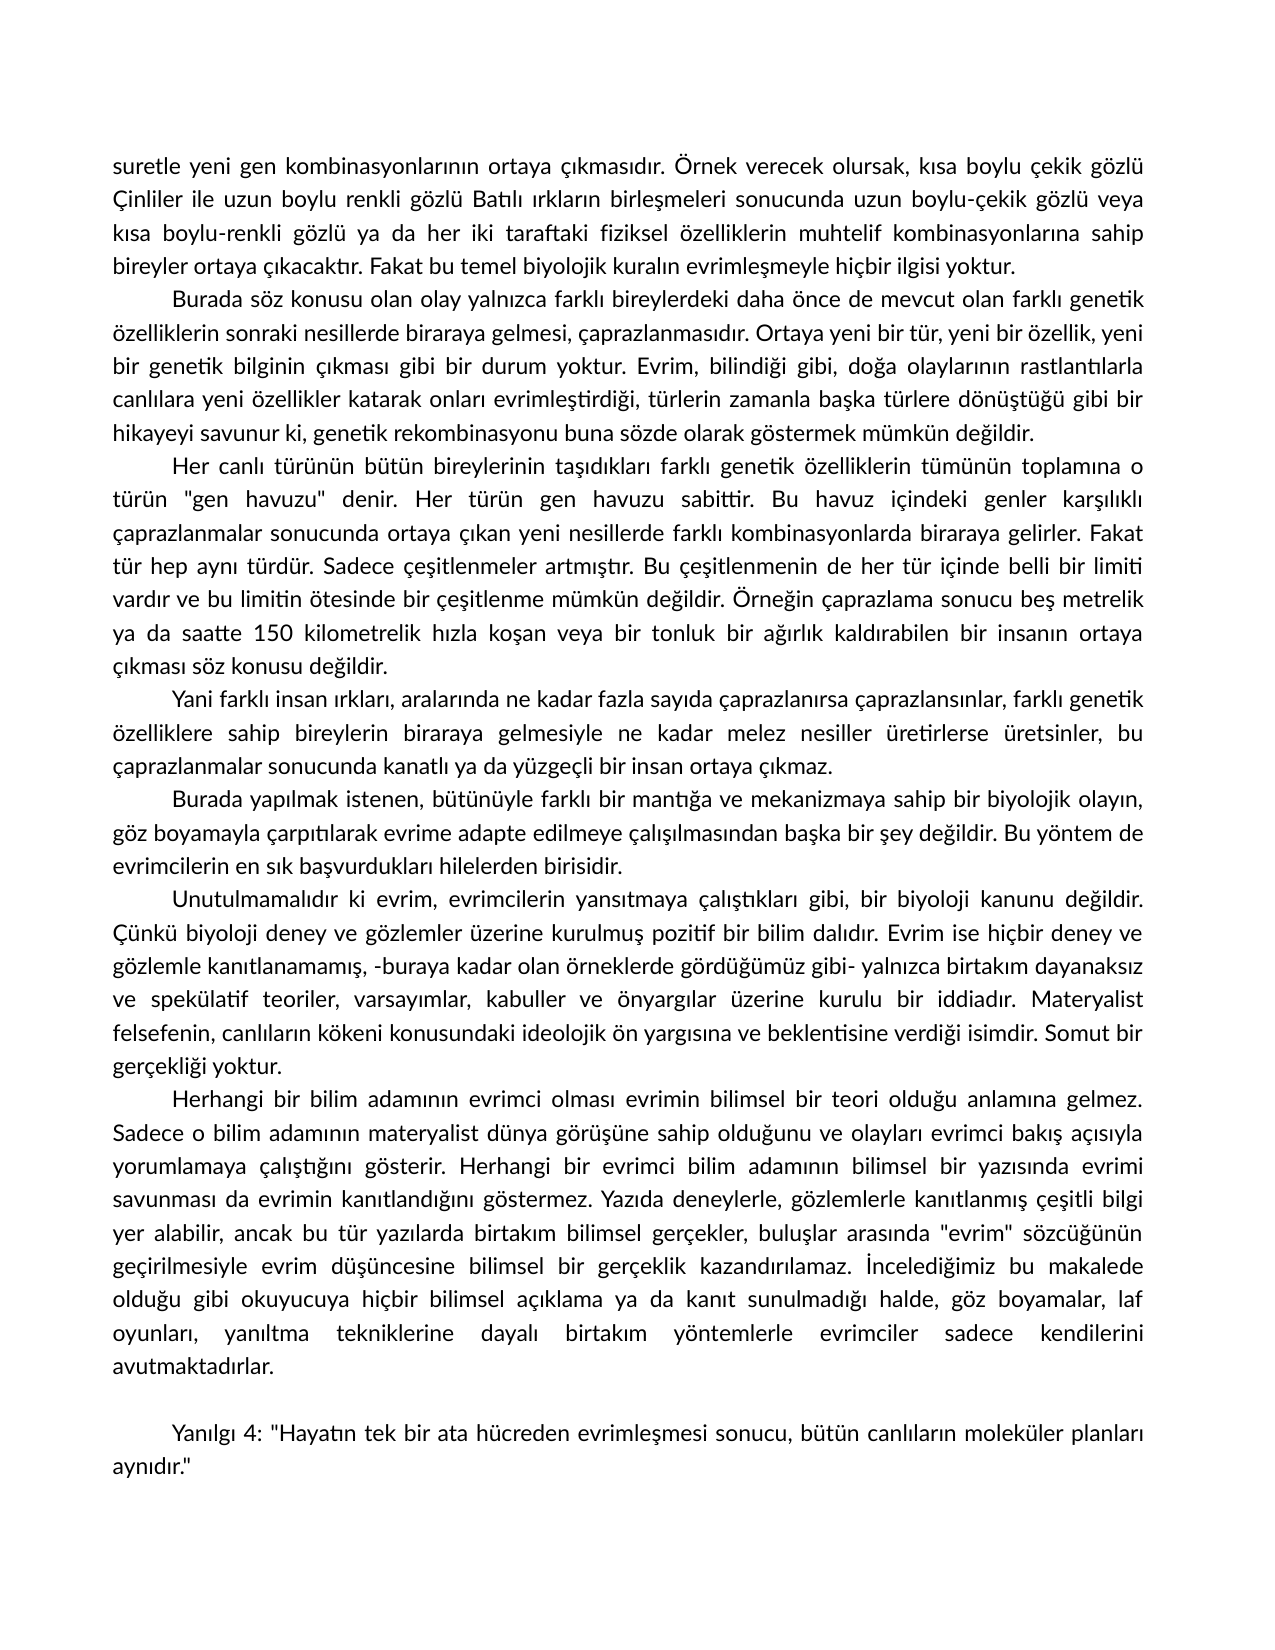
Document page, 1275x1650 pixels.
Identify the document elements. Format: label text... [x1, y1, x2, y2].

text Her canlı türünün bütün bireylerinin taşıdıkları farklı genetik özelliklerin tümünün toplamına o türün "gen havuzu" denir. Her türün gen havuzu sabittir. Bu havuz içindeki genler karşılıklı çaprazlanmalar sonucunda ortaya çıkan yeni nesillerde farklı kombinasyonlarda biraraya gelirler. Fakat tür hep aynı türdür. Sadece çeşitlenmeler artmıştır. Bu çeşitlenmenin de her tür içinde belli bir limiti vardır ve bu limitin ötesinde bir çeşitlenme mümkün değildir. Örneğin çaprazlama sonucu beş metrelik ya da saatte 150 kilometrelik hızla koşan veya bir tonluk bir ağırlık kaldırabilen bir insanın ortaya çıkması söz konusu değildir. [112, 448, 1145, 681]
text Yani farklı insan ırkları, aralarında ne kadar fazla sayıda çaprazlanırsa çaprazlansınlar, farklı genetik özelliklere sahip bireylerin biraraya gelmesiyle ne kadar melez nesiller üretirlerse üretsinler, bu çaprazlanmalar sonucunda kanatlı ya da yüzgeçli bir insan ortaya çıkmaz. [112, 681, 1145, 781]
text suretle yeni gen kombinasyonlarının ortaya çıkmasıdır. Örnek verecek olursak, kısa boylu çekik gözlü Çinliler ile uzun boylu renkli gözlü Batılı ırkların birleşmeleri sonucunda uzun boylu-çekik gözlü veya kısa boylu-renkli gözlü ya da her iki taraftaki fiziksel özelliklerin muhtelif kombinasyonlarına sahip bireyler ortaya çıkacaktır. Fakat bu temel biyolojik kuralın evrimleşmeyle hiçbir ilgisi yoktur. [112, 148, 1145, 281]
text Herhangi bir bilim adamının evrimci olması evrimin bilimsel bir teori olduğu anlamına gelmez. Sadece o bilim adamının materyalist dünya görüşüne sahip olduğunu ve olayları evrimci bakış açısıyla yorumlamaya çalıştığını gösterir. Herhangi bir evrimci bilim adamının bilimsel bir yazısında evrimi savunması da evrimin kanıtlandığını göstermez. Yazıda deneylerle, gözlemlerle kanıtlanmış çeşitli bilgi yer alabilir, ancak bu tür yazılarda birtakım bilimsel gerçekler, buluşlar arasında "evrim" sözcüğünün geçirilmesiyle evrim düşüncesine bilimsel bir gerçeklik kazandırılamaz. İncelediğimiz bu makalede olduğu gibi okuyucuya hiçbir bilimsel açıklama ya da kanıt sunulmadığı halde, göz boyamalar, laf oyunları, yanıltma tekniklerine dayalı birtakım yöntemlerle evrimciler sadece kendilerini avutmaktadırlar. [112, 1081, 1145, 1381]
text Yanılgı 4: "Hayatın tek bir ata hücreden evrimleşmesi sonucu, bütün canlıların moleküler planları aynıdır." [112, 1414, 1145, 1481]
text Burada yapılmak istenen, bütünüyle farklı bir mantığa ve mekanizmaya sahip bir biyolojik olayın, göz boyamayla çarpıtılarak evrime adapte edilmeye çalışılmasından başka bir şey değildir. Bu yöntem de evrimcilerin en sık başvurdukları hilelerden birisidir. [112, 781, 1145, 881]
text Burada söz konusu olan olay yalnızca farklı bireylerdeki daha önce de mevcut olan farklı genetik özelliklerin sonraki nesillerde biraraya gelmesi, çaprazlanmasıdır. Ortaya yeni bir tür, yeni bir özellik, yeni bir genetik bilginin çıkması gibi bir durum yoktur. Evrim, bilindiği gibi, doğa olaylarının rastlantılarla canlılara yeni özellikler katarak onları evrimleştirdiği, türlerin zamanla başka türlere dönüştüğü gibi bir hikayeyi savunur ki, genetik rekombinasyonu buna sözde olarak göstermek mümkün değildir. [112, 281, 1145, 448]
text Unutulmamalıdır ki evrim, evrimcilerin yansıtmaya çalıştıkları gibi, bir biyoloji kanunu değildir. Çünkü biyoloji deney ve gözlemler üzerine kurulmuş pozitif bir bilim dalıdır. Evrim ise hiçbir deney ve gözlemle kanıtlanamamış, -buraya kadar olan örneklerde gördüğümüz gibi- yalnızca birtakım dayanaksız ve spekülatif teoriler, varsayımlar, kabuller ve önyargılar üzerine kurulu bir iddiadır. Materyalist felsefenin, canlıların kökeni konusundaki ideolojik ön yargısına ve beklentisine verdiği isimdir. Somut bir gerçekliği yoktur. [112, 881, 1145, 1081]
